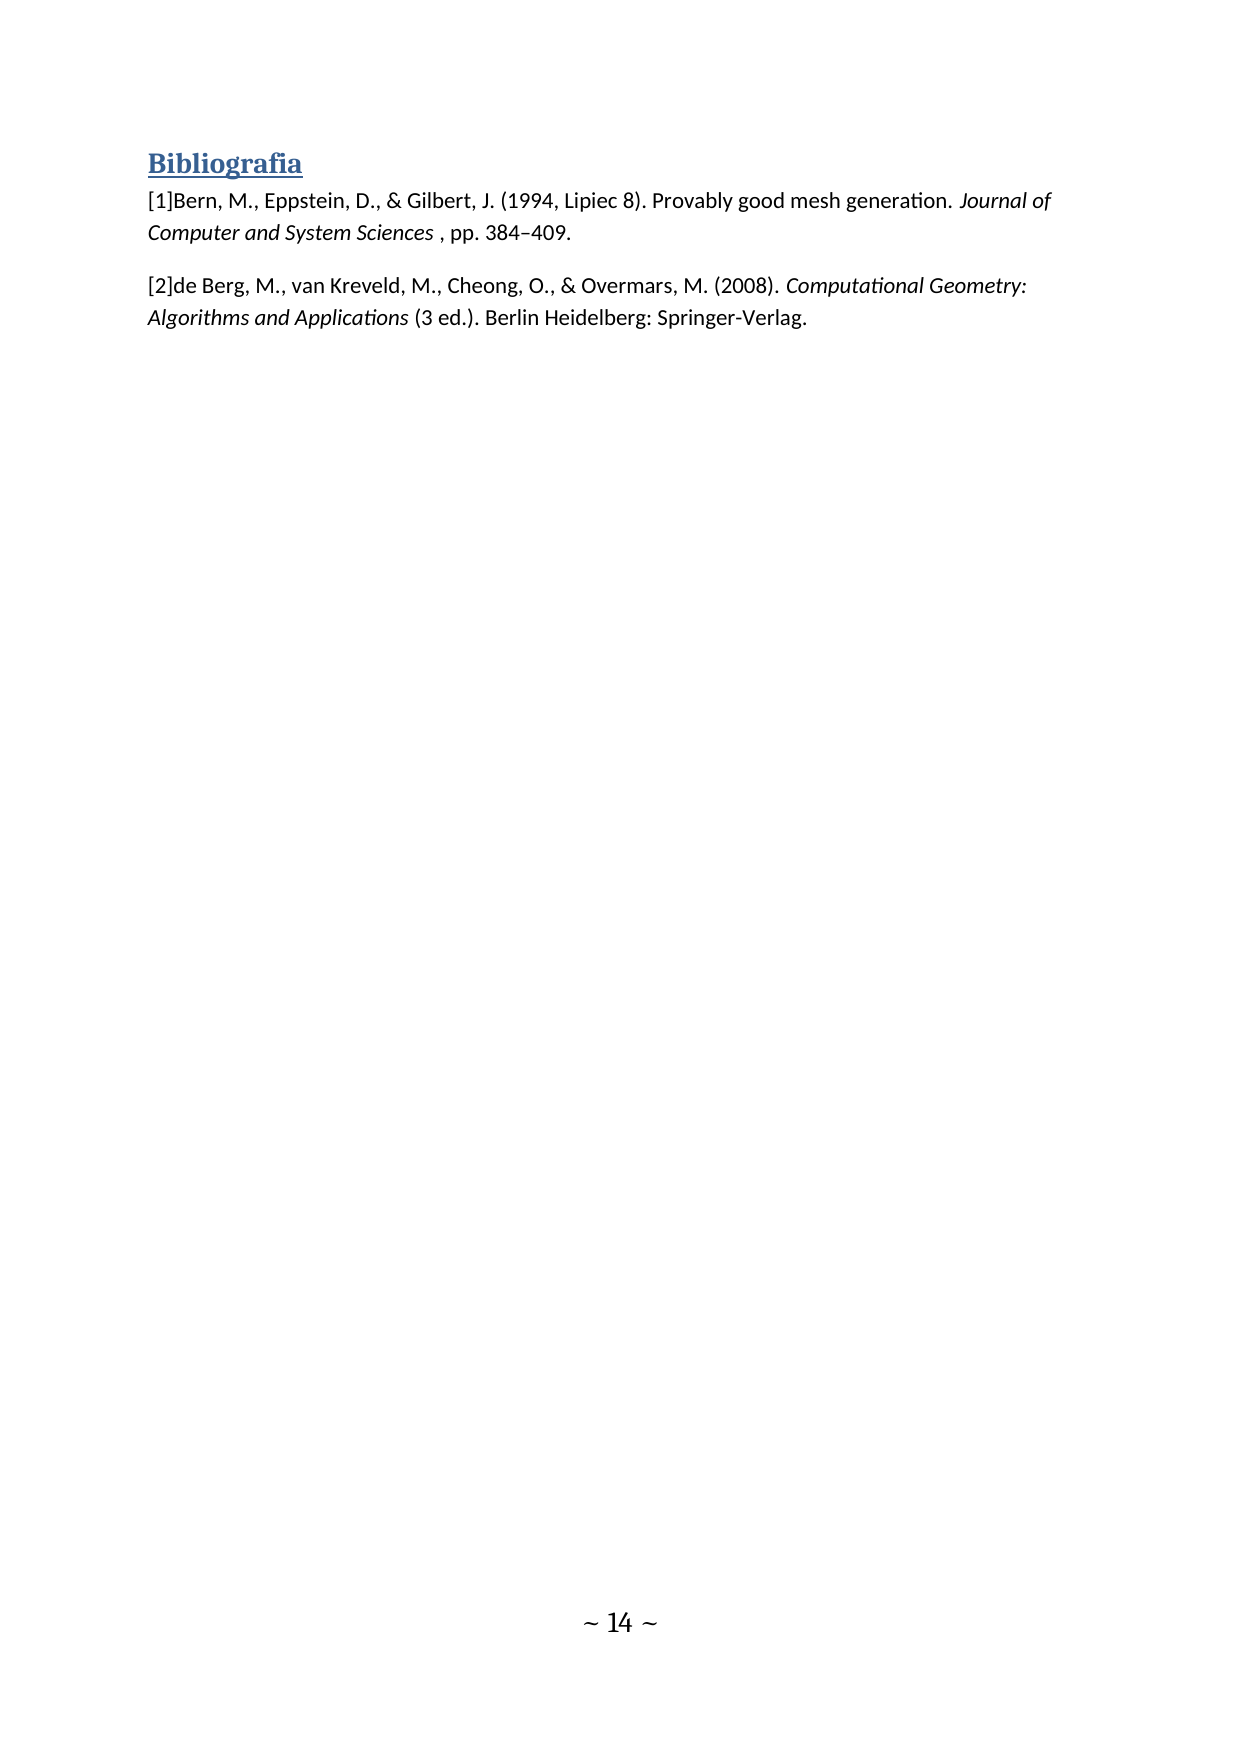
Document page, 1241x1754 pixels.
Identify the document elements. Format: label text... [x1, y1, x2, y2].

subtitle Bibliografia [148, 148, 1093, 181]
text [1]Bern, M., Eppstein, D., & Gilbert, J. (1994, Lipiec 8). Provably good mesh generation. Journal of Computer and System Sciences , pp. 384–409. [148, 186, 1093, 246]
text [2]de Berg, M., van Kreveld, M., Cheong, O., & Overmars, M. (2008). Computational Geometry: Algorithms and Applications (3 ed.). Berlin Heidelberg: Springer-Verlag. [148, 271, 1093, 332]
